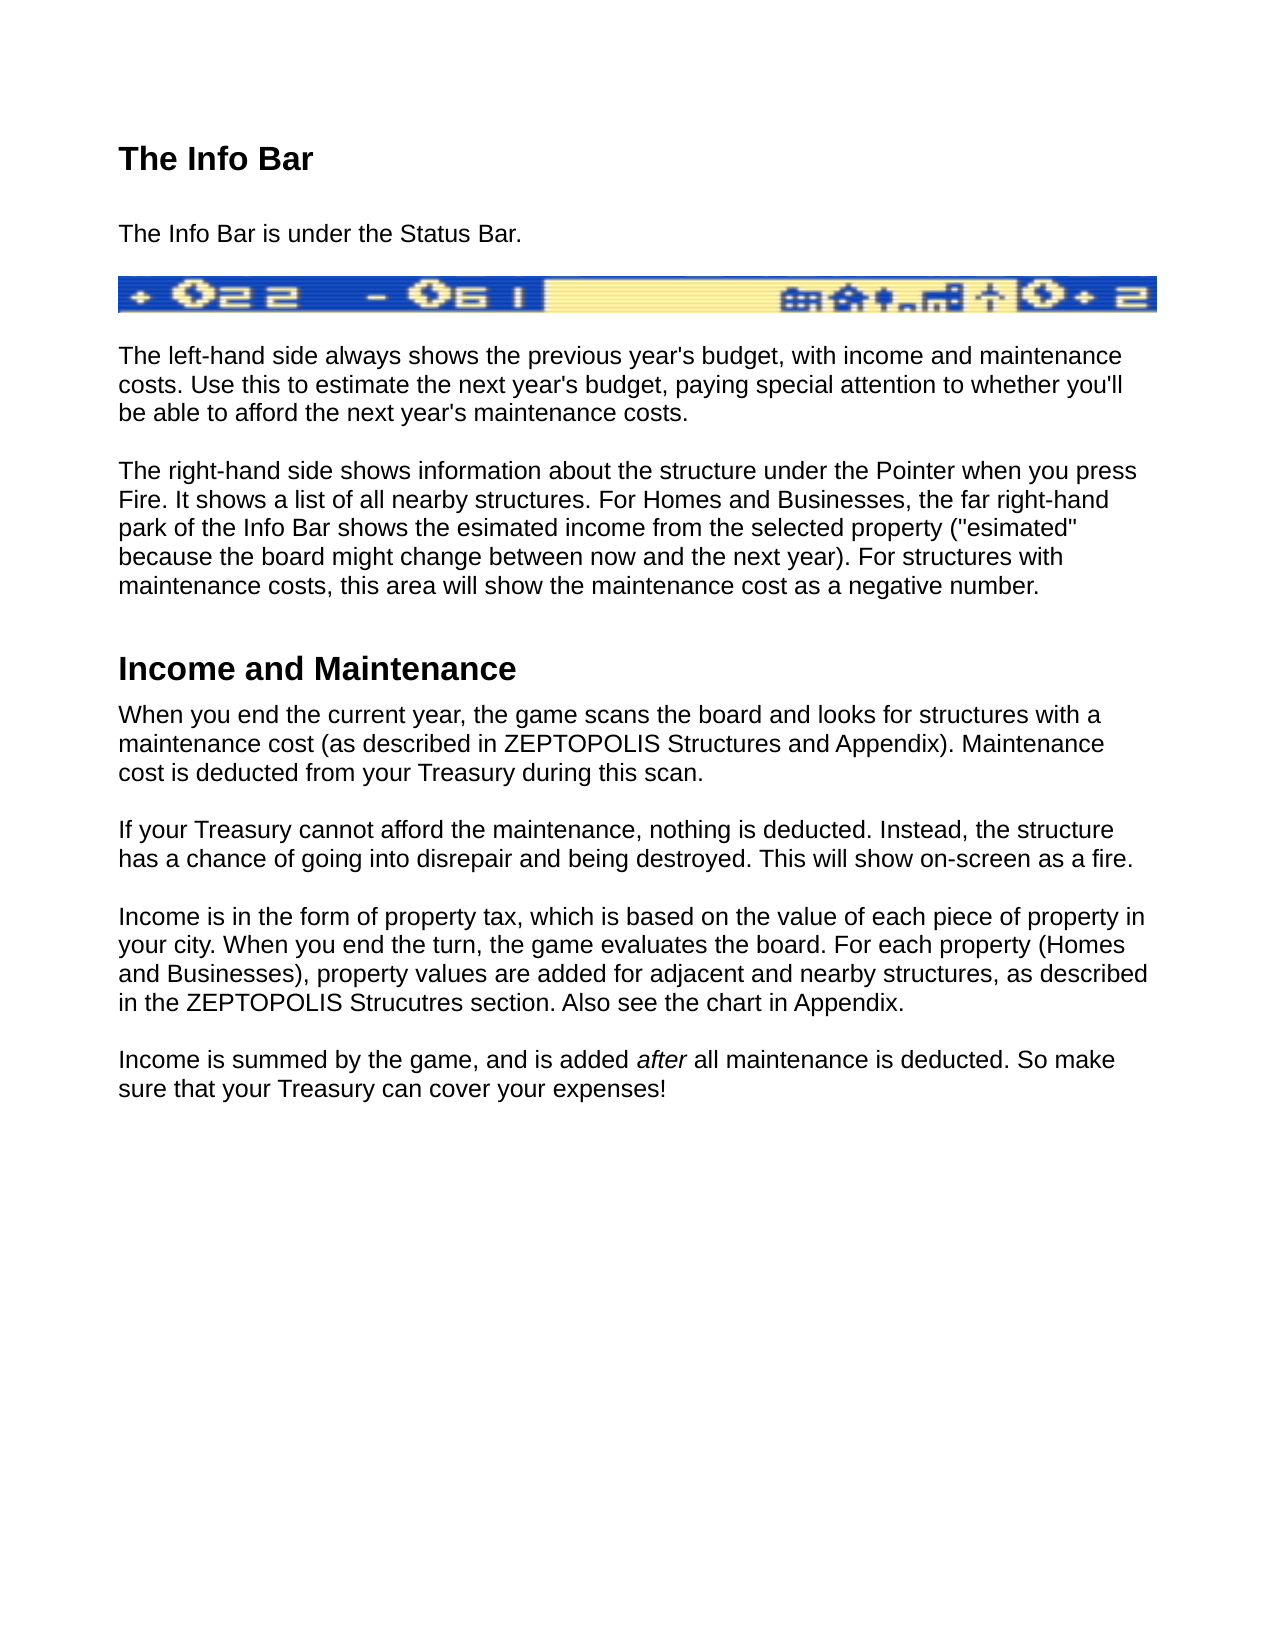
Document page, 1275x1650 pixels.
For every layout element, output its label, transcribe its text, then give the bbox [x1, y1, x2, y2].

text If your Treasury cannot afford the maintenance, nothing is deducted. Instead, the structure has a chance of going into disrepair and being destroyed. This will show on-screen as a fire. [118, 815, 1157, 873]
text The right-hand side shows information about the structure under the Pointer when you press Fire. It shows a list of all nearby structures. For Homes and Businesses, the far right-hand park of the Info Bar shows the esimated income from the selected property ("esimated" because the board might change between now and the next year). For structures with maintenance costs, this area will show the maintenance cost as a negative number. [118, 456, 1157, 600]
text The Info Bar is under the Status Bar. [118, 219, 1157, 248]
text Income is summed by the game, and is added after all maintenance is deducted. So make sure that your Treasury can cover your expenses! [118, 1045, 1157, 1103]
subtitle Income and Maintenance [118, 649, 1157, 688]
text Income is in the form of property tax, which is based on the value of each piece of property in your city. When you end the turn, the game evaluates the board. For each property (Homes and Businesses), property values are added for adjacent and nearby structures, as described in the ZEPTOPOLIS Strucutres section. Also see the chart in Appendix. [118, 902, 1157, 1017]
text When you end the current year, the game scans the board and looks for structures with a maintenance cost (as described in ZEPTOPOLIS Structures and Appendix). Maintenance cost is deducted from your Treasury during this scan. [118, 700, 1157, 787]
text The left-hand side always shows the previous year's budget, with income and maintenance costs. Use this to estimate the next year's budget, paying special attention to whether you'll be able to afford the next year's maintenance costs. [118, 341, 1157, 427]
picture [118, 276, 1157, 313]
subtitle The Info Bar [118, 139, 1157, 178]
